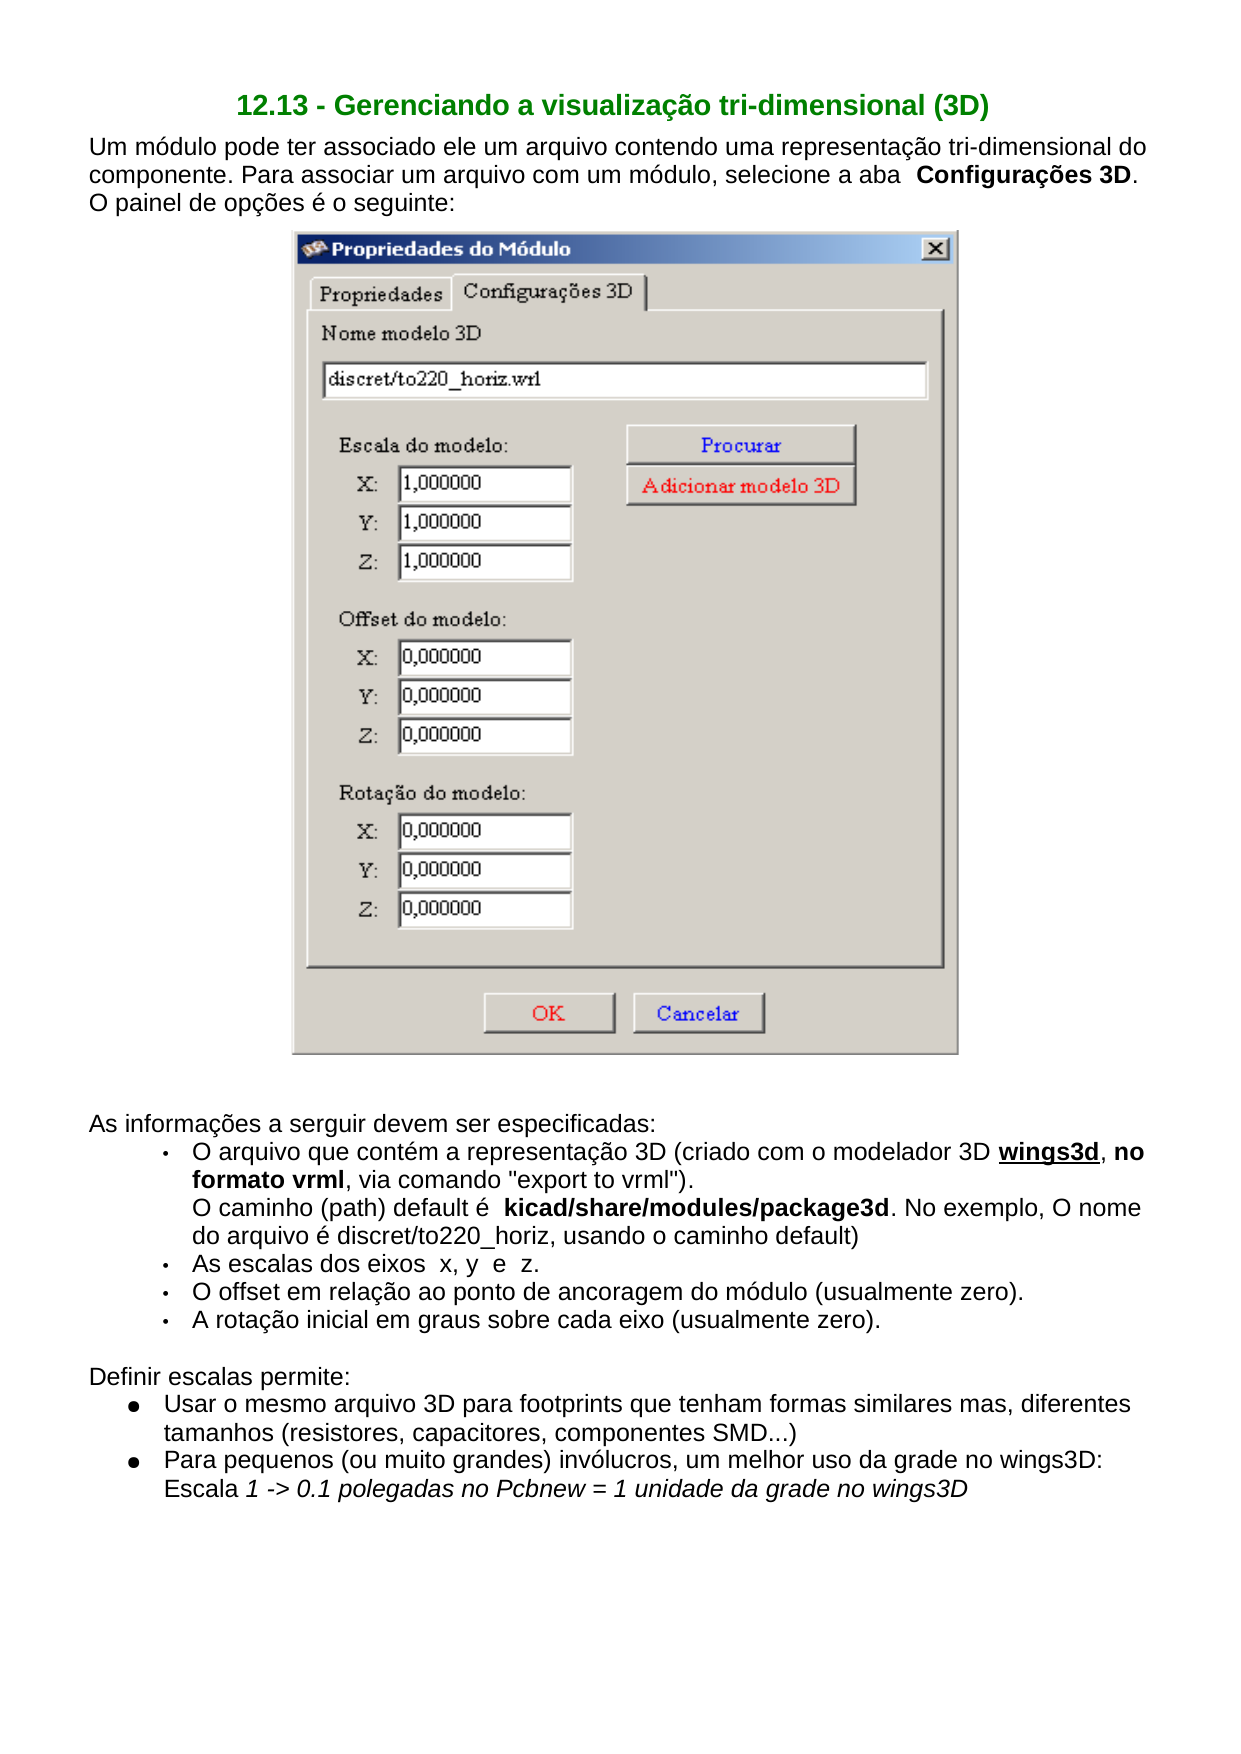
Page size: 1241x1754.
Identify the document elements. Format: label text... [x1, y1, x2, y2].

subtitle Gerenciando a visualização tri-dimensional (3D) [162, 88, 1162, 121]
list Para pequenos (ou muito grandes) invólucros, um melhor uso da grade no wings3D: Escala 1 -> 0.1 polegadas no Pcbnew = 1 unidade da grade no wings3D [126, 1446, 1162, 1502]
list A rotação inicial em graus sobre cada eixo (usualmente zero). [162, 1306, 1162, 1334]
picture [291, 230, 959, 1055]
text Um módulo pode ter associado ele um arquivo contendo uma representação tri-dimensional do componente. Para associar um arquivo com um módulo, selecione a aba Configurações 3D. [88, 133, 1162, 189]
list Usar o mesmo arquivo 3D para footprints que tenham formas similares mas, diferentes tamanhos (resistores, capacitores, componentes SMD...) [126, 1390, 1162, 1446]
list O offset em relação ao ponto de ancoragem do módulo (usualmente zero). [162, 1278, 1162, 1306]
text Definir escalas permite: [88, 1362, 1162, 1390]
text O painel de opções é o seguinte: [88, 189, 1162, 217]
list As escalas dos eixos x, y e z. [162, 1250, 1162, 1278]
list O arquivo que contém a representação 3D (criado com o modelador 3D wings3d, no formato vrml, via comando "export to vrml"). O caminho (path) default é kicad/share/modules/package3d. No exemplo, O nome do arquivo é discret/to220_horiz, usando o caminho default) [162, 1138, 1162, 1250]
text As informações a serguir devem ser especificadas: [88, 1110, 1162, 1138]
